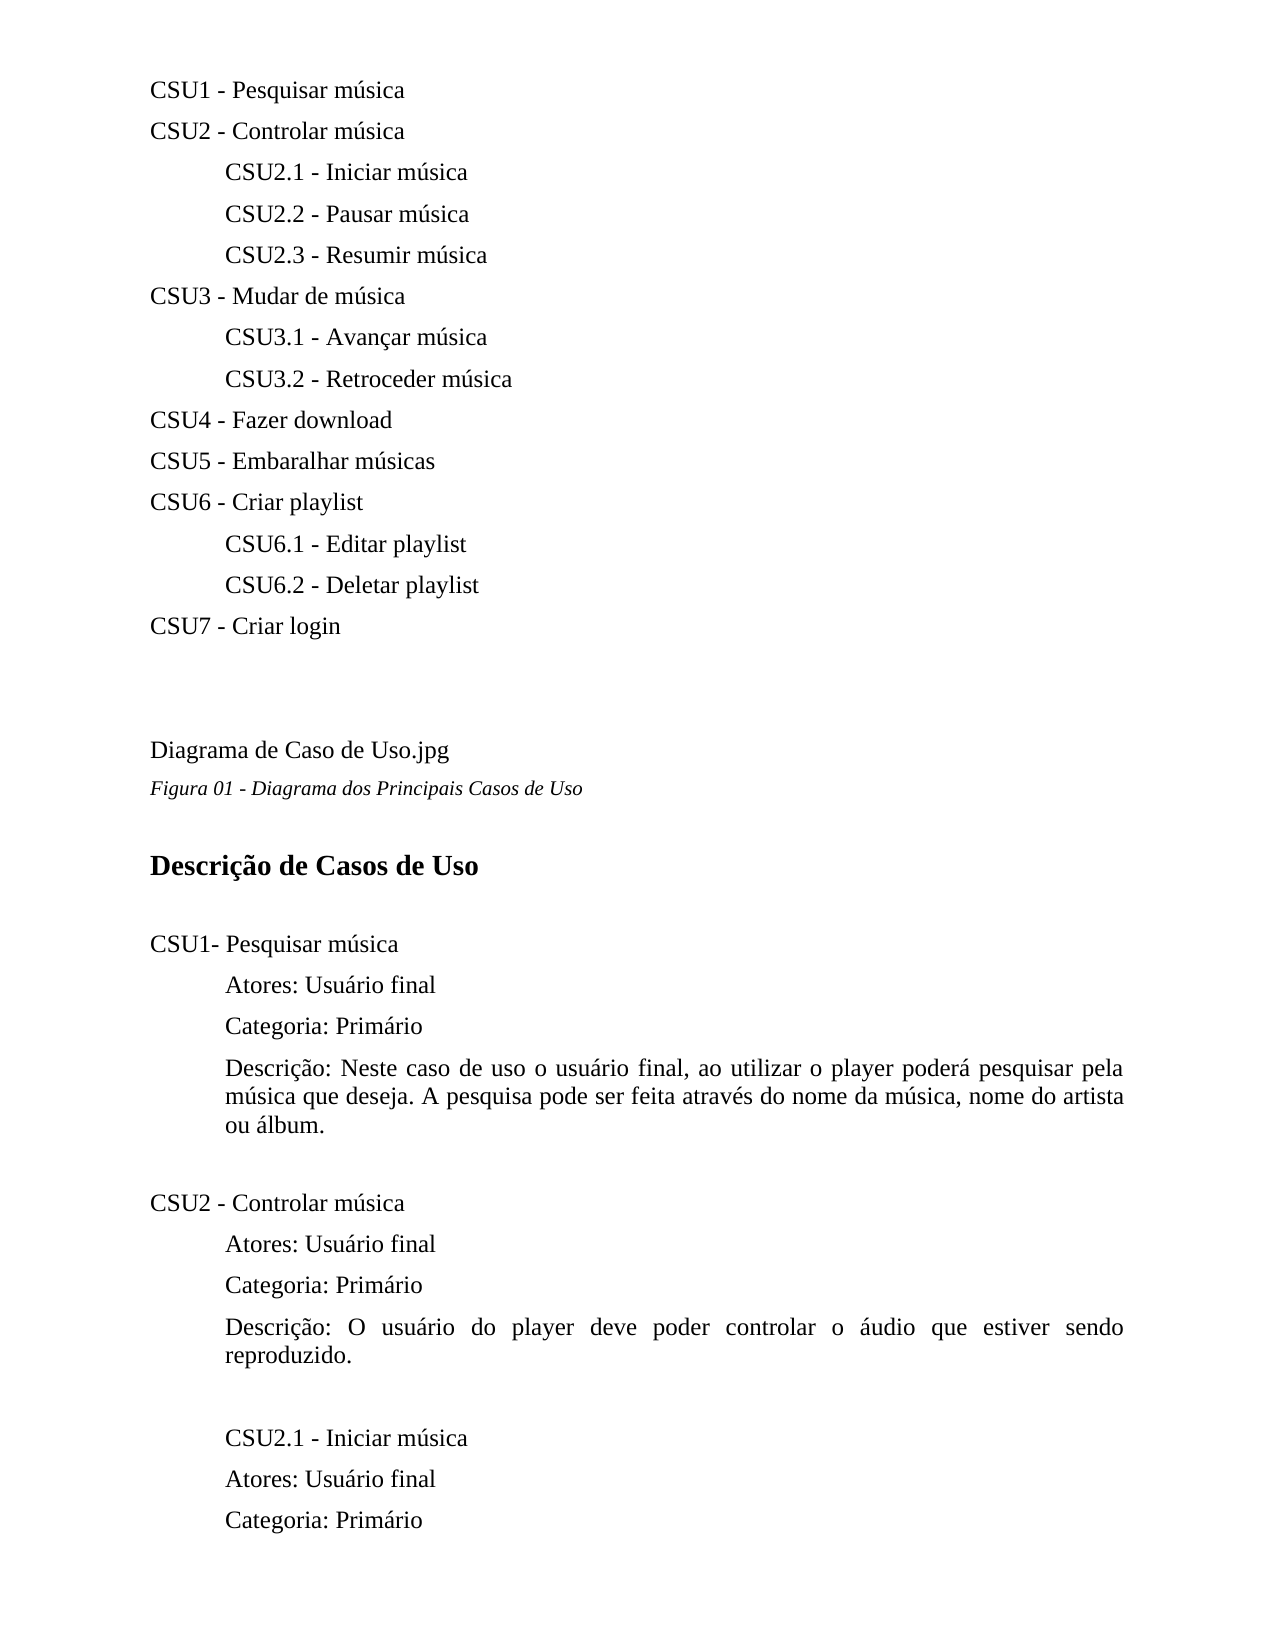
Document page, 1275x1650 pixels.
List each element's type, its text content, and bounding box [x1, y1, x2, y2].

text Descrição: O usuário do player deve poder controlar o áudio que estiver sendo reproduzido. [225, 1312, 1125, 1369]
text Categoria: Primário [150, 1505, 1125, 1534]
text CSU1 - Pesquisar música [150, 75, 1125, 104]
text Figura 01 - Diagrama dos Principais Casos de Uso [150, 776, 1125, 800]
text CSU3.2 - Retroceder música [150, 364, 1125, 392]
text CSU3.1 - Avançar música [150, 322, 1125, 351]
text CSU1- Pesquisar música [150, 929, 1125, 958]
text CSU6 - Criar playlist [150, 487, 1125, 516]
text CSU7 - Criar login [150, 611, 1125, 640]
text CSU3 - Mudar de música [150, 281, 1125, 310]
text Descrição: Neste caso de uso o usuário final, ao utilizar o player poderá pesquisar pela música que deseja. A pesquisa pode ser feita através do nome da música, nome do artista ou álbum. [225, 1053, 1125, 1139]
text Atores: Usuário final [150, 970, 1125, 999]
text CSU5 - Embaralhar músicas [150, 446, 1125, 475]
text CSU6.1 - Editar playlist [150, 529, 1125, 557]
text CSU4 - Fazer download [150, 405, 1125, 434]
text CSU2.2 - Pausar música [150, 199, 1125, 227]
text Categoria: Primário [150, 1270, 1125, 1299]
text Atores: Usuário final [150, 1229, 1125, 1258]
text Diagrama de Caso de Uso.jpg [150, 735, 1125, 764]
text Descrição de Casos de Uso [150, 848, 1125, 881]
text Categoria: Primário [150, 1011, 1125, 1040]
text CSU2 - Controlar música [150, 116, 1125, 145]
text CSU2.1 - Iniciar música [150, 157, 1125, 186]
text CSU2.3 - Resumir música [150, 240, 1125, 269]
text CSU2.1 - Iniciar música [150, 1423, 1125, 1452]
text CSU6.2 - Deletar playlist [150, 570, 1125, 599]
text Atores: Usuário final [150, 1464, 1125, 1493]
text CSU2 - Controlar música [150, 1188, 1125, 1217]
